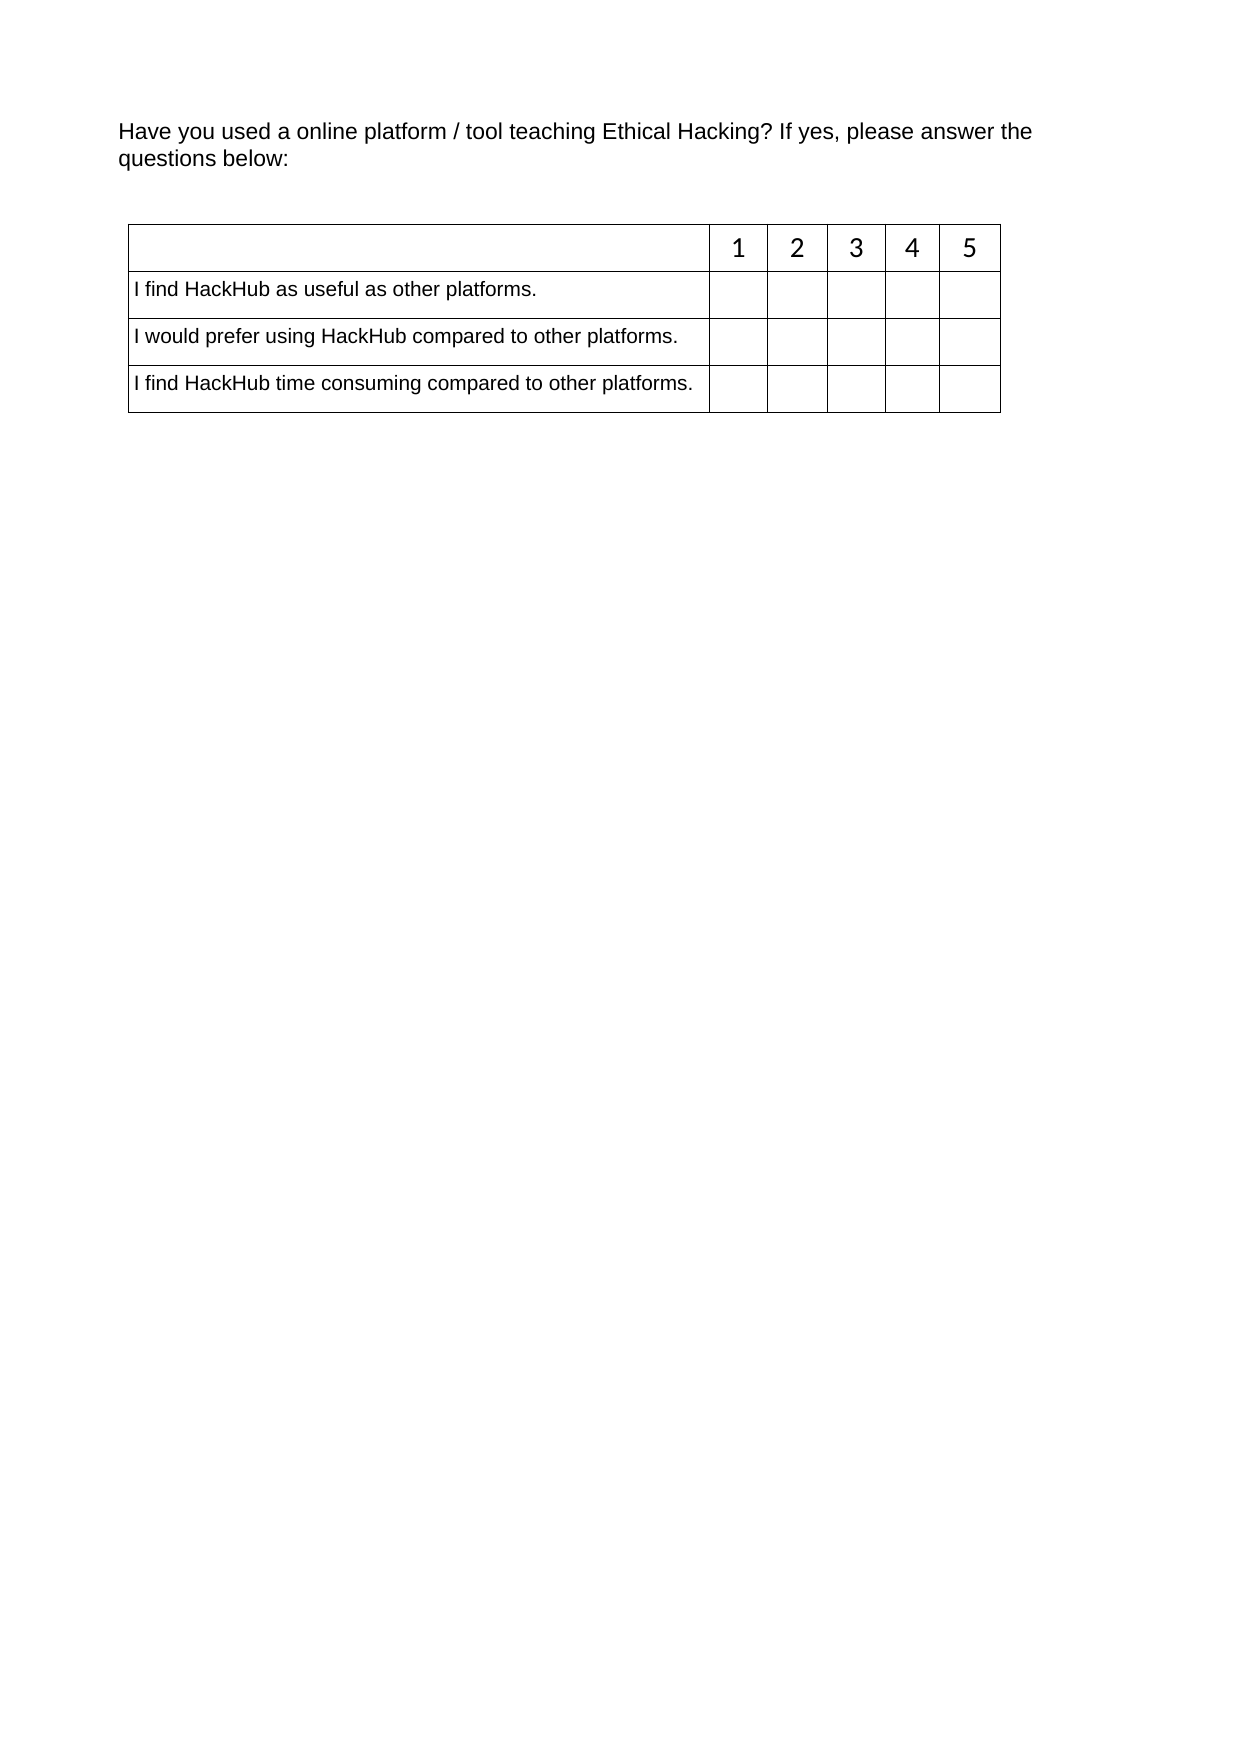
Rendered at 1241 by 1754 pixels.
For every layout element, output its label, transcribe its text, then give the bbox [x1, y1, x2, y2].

table_header 5 [940, 225, 1000, 271]
table_cell [828, 366, 885, 412]
table_cell I would prefer using HackHub compared to other platforms. [129, 319, 709, 365]
table_cell [710, 366, 767, 412]
table_cell [768, 319, 827, 365]
table_cell [828, 319, 885, 365]
table_header 3 [828, 225, 885, 271]
table_cell [886, 272, 939, 318]
table_header 4 [886, 225, 939, 271]
table_cell [828, 272, 885, 318]
table_cell I find HackHub as useful as other platforms. [129, 272, 709, 318]
table_header [129, 225, 709, 271]
table_header 2 [768, 225, 827, 271]
table_cell [940, 366, 1000, 412]
table_cell [886, 366, 939, 412]
table_cell [886, 319, 939, 365]
table_cell [768, 366, 827, 412]
table_cell [710, 319, 767, 365]
table_cell [710, 272, 767, 318]
table_cell [940, 272, 1000, 318]
table_cell I find HackHub time consuming compared to other platforms. [129, 366, 709, 412]
table_cell [768, 272, 827, 318]
table_cell [940, 319, 1000, 365]
text Have you used a online platform / tool teaching Ethical Hacking? If yes, please answer the questions below: [118, 118, 1122, 171]
table_header 1 [710, 225, 767, 271]
